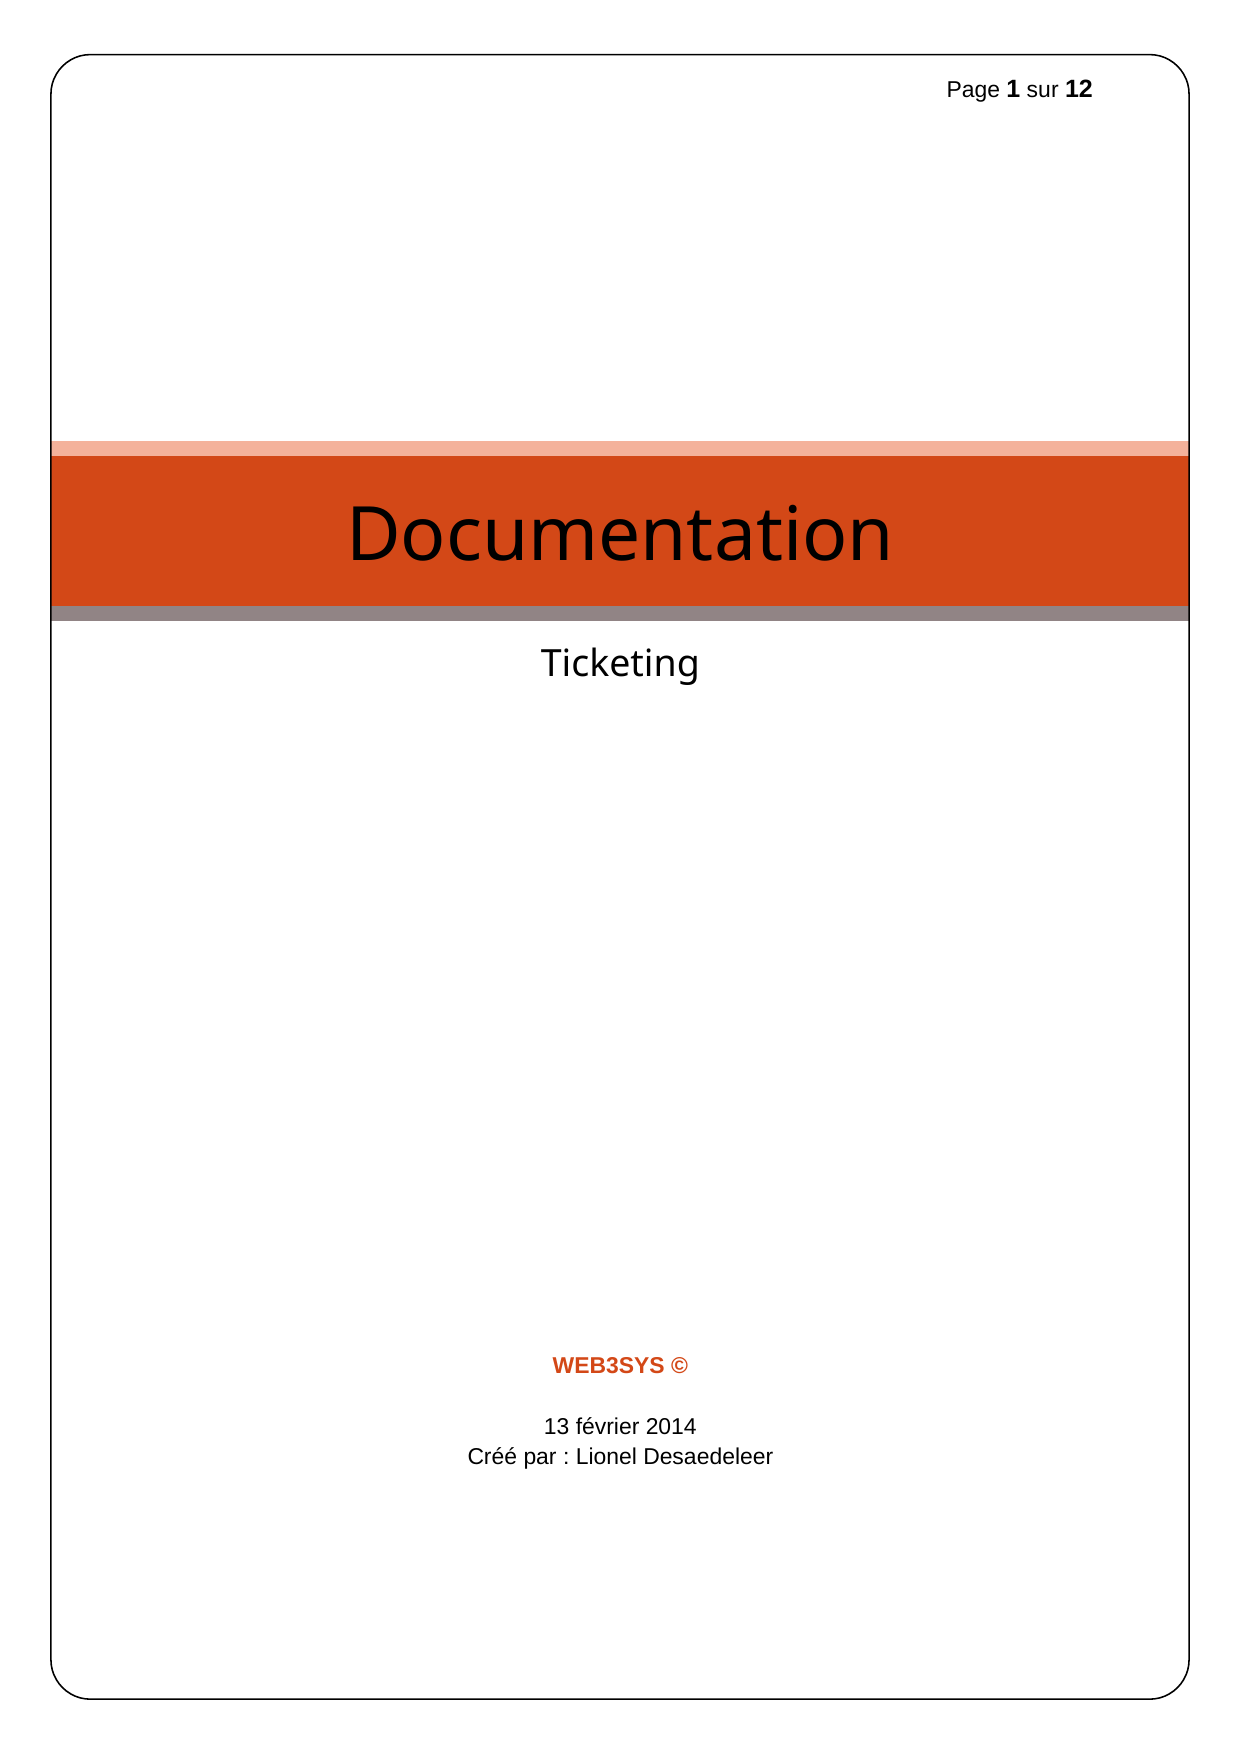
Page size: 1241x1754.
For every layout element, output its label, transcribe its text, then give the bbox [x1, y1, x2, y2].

text Créé par : Lionel Desaedeleer [164, 1443, 1076, 1469]
table_cell [52, 606, 1188, 621]
table_header [52, 441, 1188, 456]
text 13 février 2014 [164, 1413, 1076, 1439]
table_cell Ticketing [52, 621, 1188, 702]
table_cell Documentation [52, 456, 1188, 606]
text Web3sys © [164, 1352, 1076, 1379]
